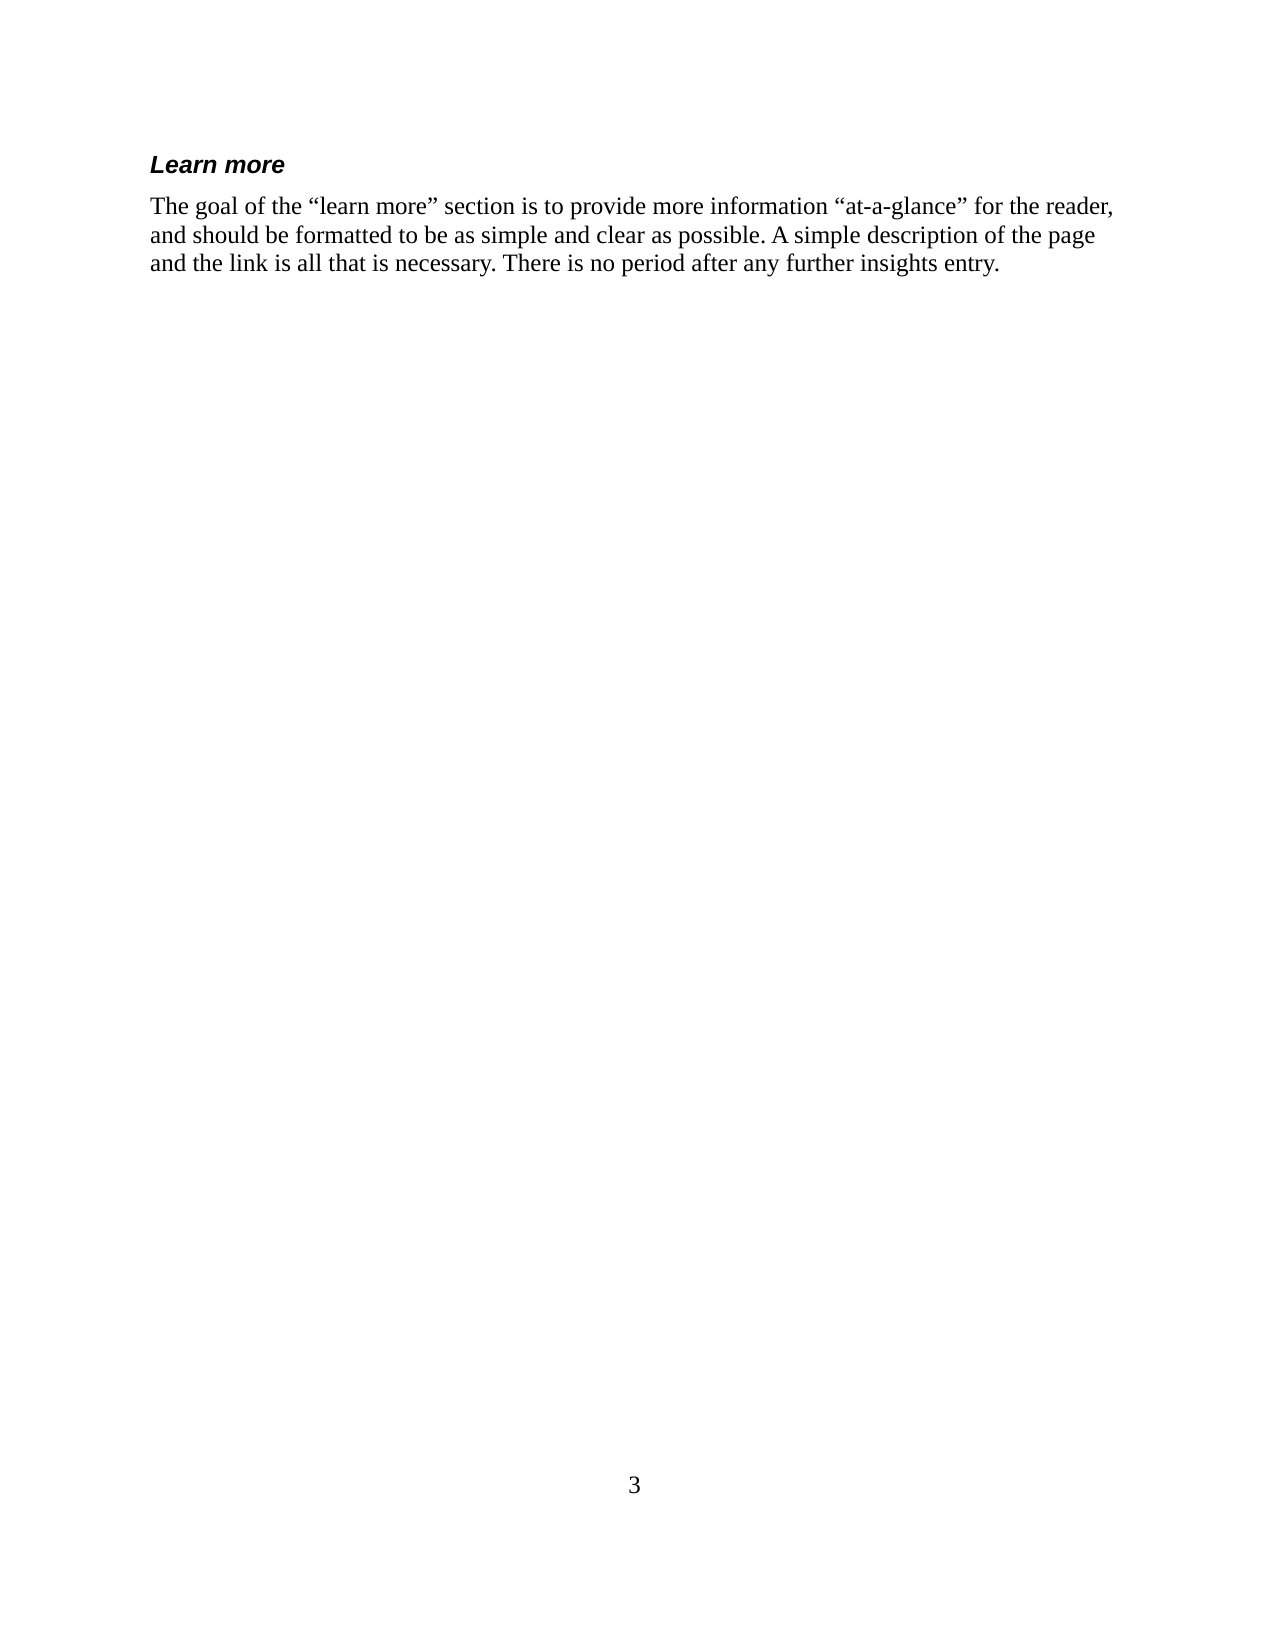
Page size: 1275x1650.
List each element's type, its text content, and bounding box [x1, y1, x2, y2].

text The goal of the “learn more” section is to provide more information “at-a-glance” for the reader, and should be formatted to be as simple and clear as possible. A simple description of the page and the link is all that is necessary. There is no period after any further insights entry. [150, 191, 1125, 277]
subtitle Learn more [150, 150, 1125, 178]
